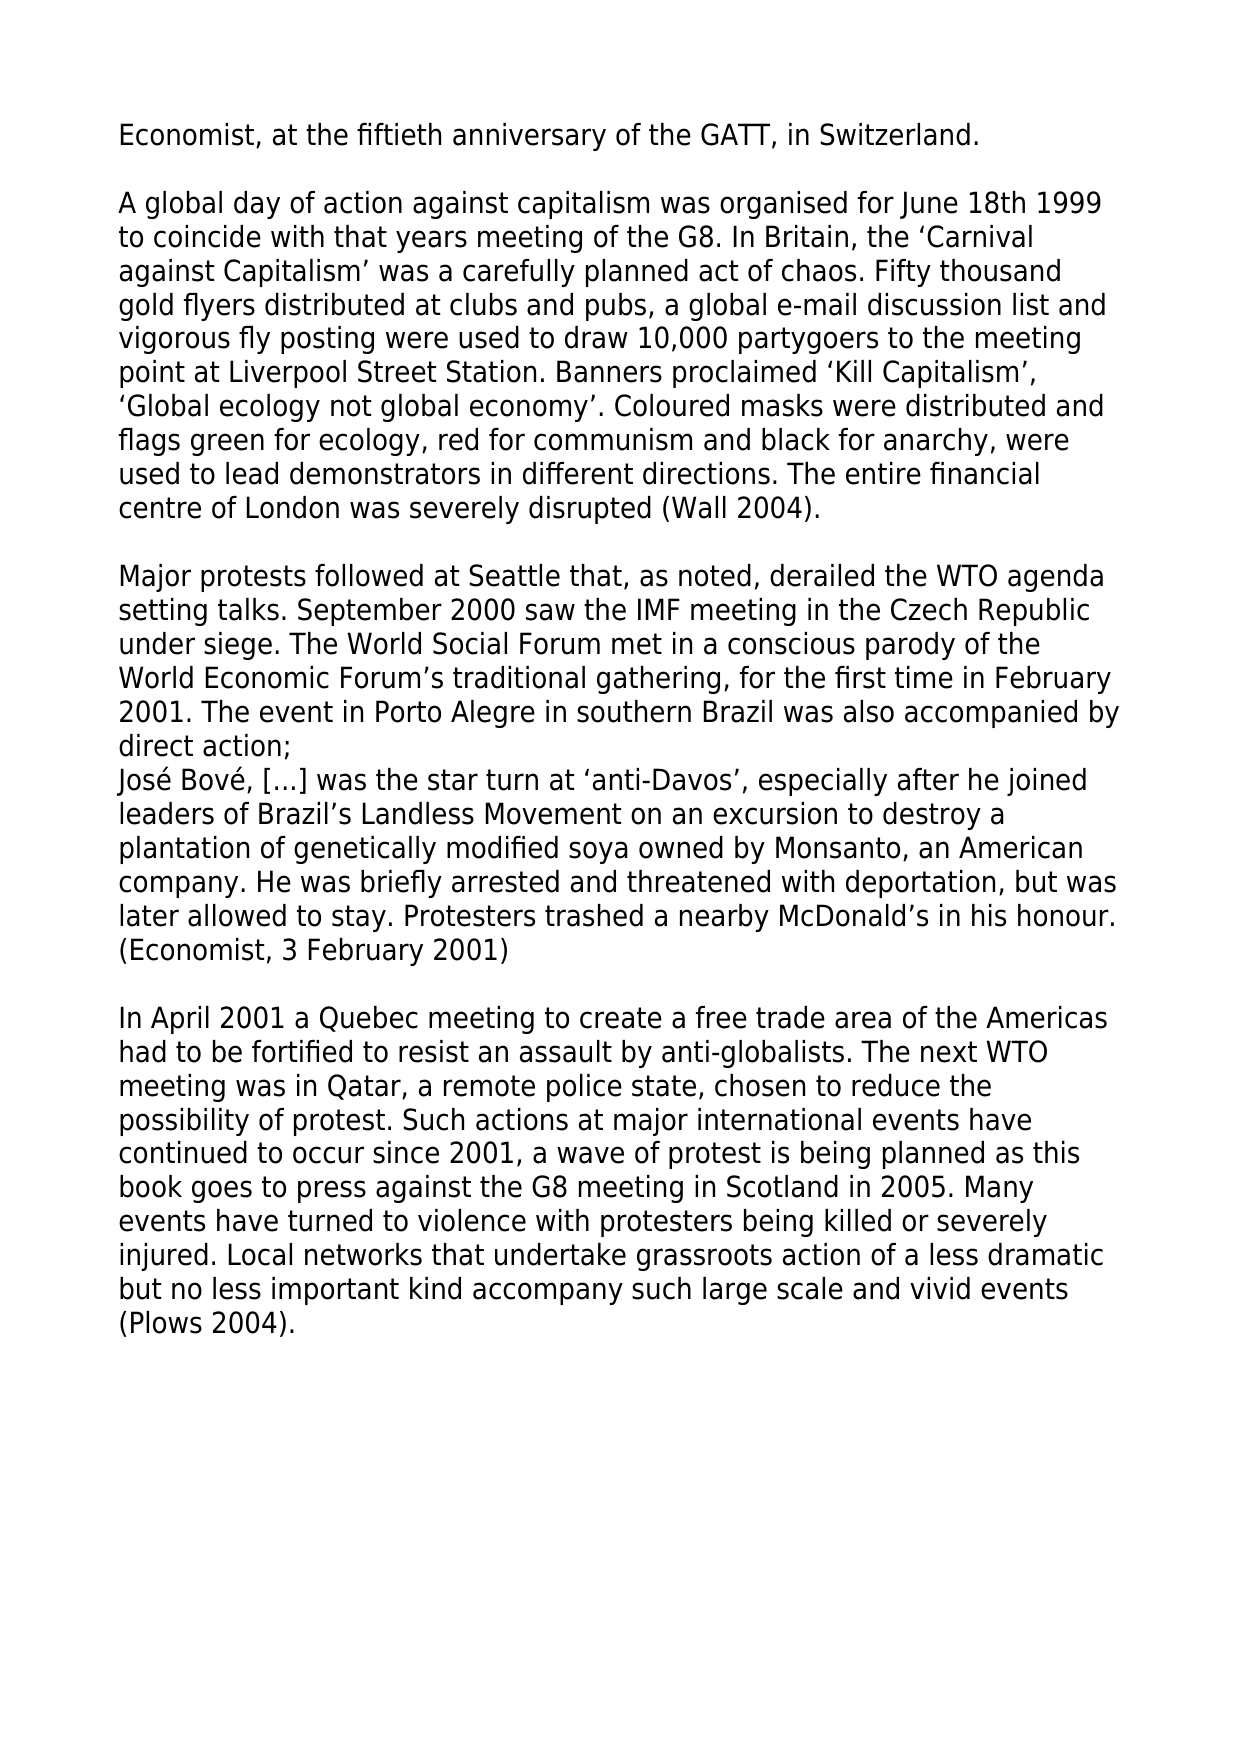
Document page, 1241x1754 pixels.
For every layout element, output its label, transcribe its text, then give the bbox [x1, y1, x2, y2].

text Major protests followed at Seattle that, as noted, derailed the WTO agenda setting talks. September 2000 saw the IMF meeting in the Czech Republic under siege. The World Social Forum met in a conscious parody of the World Economic Forum’s traditional gathering, for the first time in February 2001. The event in Porto Alegre in southern Brazil was also accompanied by direct action; José Bové, [...] was the star turn at ‘anti-Davos’, especially after he joined leaders of Brazil’s Landless Movement on an excursion to destroy a plantation of genetically modified soya owned by Monsanto, an American company. He was briefly arrested and threatened with deportation, but was later allowed to stay. Protesters trashed a nearby McDonald’s in his honour. (Economist, 3 February 2001) [118, 559, 1122, 1001]
text Economist, at the fiftieth anniversary of the GATT, in Switzerland. [118, 118, 1122, 186]
text A global day of action against capitalism was organised for June 18th 1999 to coincide with that years meeting of the G8. In Britain, the ‘Carnival against Capitalism’ was a carefully planned act of chaos. Fifty thousand gold flyers distributed at clubs and pubs, a global e-mail discussion list and vigorous fly posting were used to draw 10,000 partygoers to the meeting point at Liverpool Street Station. Banners proclaimed ‘Kill Capitalism’, ‘Global ecology not global economy’. Coloured masks were distributed and flags green for ecology, red for communism and black for anarchy, were used to lead demonstrators in different directions. The entire financial centre of London was severely disrupted (Wall 2004). [118, 186, 1122, 559]
text In April 2001 a Quebec meeting to create a free trade area of the Americas had to be fortified to resist an assault by anti-globalists. The next WTO meeting was in Qatar, a remote police state, chosen to reduce the possibility of protest. Such actions at major international events have continued to occur since 2001, a wave of protest is being planned as this book goes to press against the G8 meeting in Scotland in 2005. Many events have turned to violence with protesters being killed or severely injured. Local networks that undertake grassroots action of a less dramatic but no less important kind accompany such large scale and vivid events (Plows 2004). [118, 1001, 1122, 1341]
